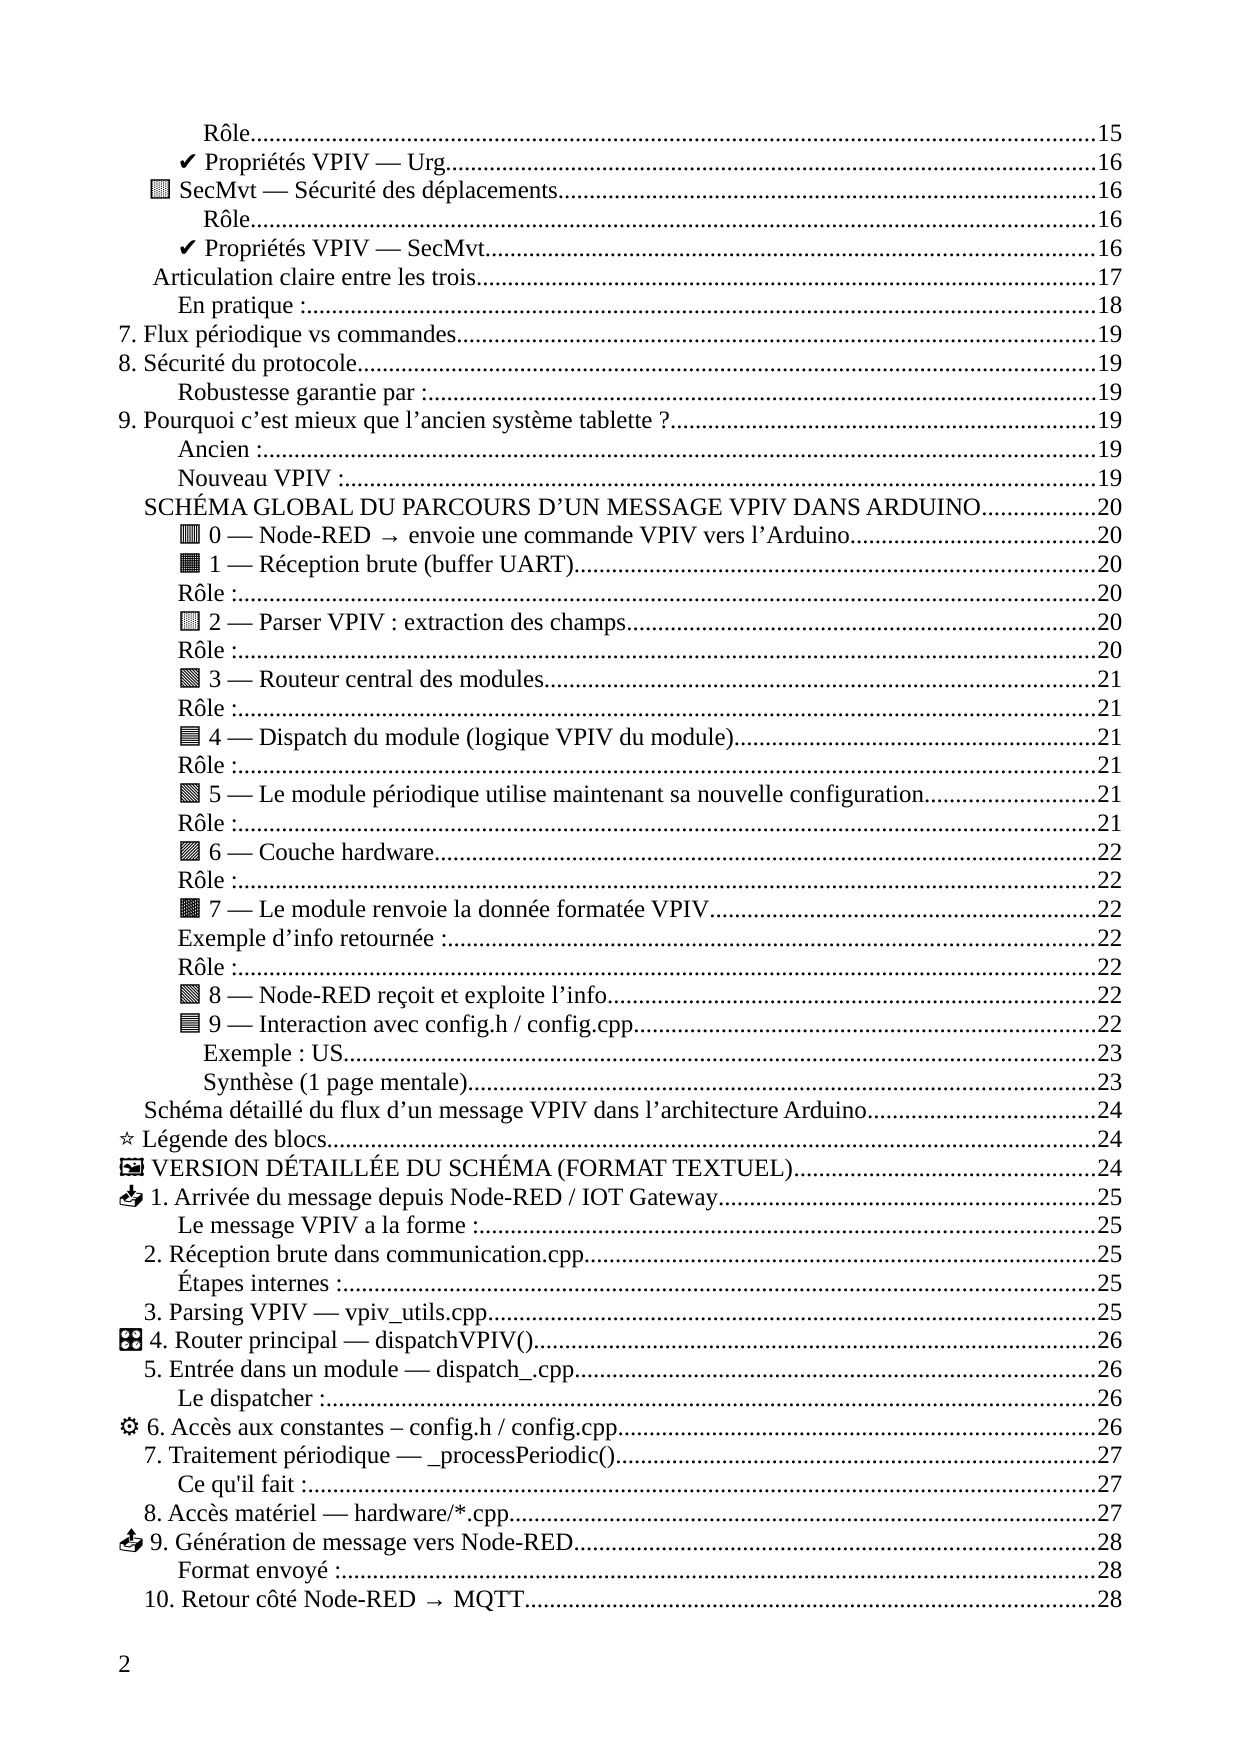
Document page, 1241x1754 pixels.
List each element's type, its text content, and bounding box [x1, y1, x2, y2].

text 🧾 3. Parsing VPIV — vpiv_utils.cpp 25 [118, 1297, 1122, 1326]
text Rôle : 21 [177, 808, 1122, 837]
text ✔️ Propriétés VPIV — Urg 16 [177, 147, 1122, 176]
text Robustesse garantie par : 19 [177, 377, 1122, 406]
text 🟦 9 — Interaction avec config.h / config.cpp 22 [177, 1009, 1122, 1038]
text 🟦 4 — Dispatch du module (logique VPIV du module) 21 [177, 722, 1122, 751]
text 📤 9. Génération de message vers Node-RED 28 [118, 1527, 1122, 1556]
text Rôle : 22 [177, 952, 1122, 981]
text 7. Flux périodique vs commandes 19 [118, 319, 1122, 348]
text 🎯 Rôle 15 [177, 118, 1122, 147]
text 🔧 5. Entrée dans un module — dispatch_.cpp 26 [118, 1354, 1122, 1383]
text ⚙️ 6. Accès aux constantes – config.h / config.cpp 26 [118, 1412, 1122, 1441]
text Ancien : 19 [177, 434, 1122, 463]
text 🧷 10. Retour côté Node-RED → MQTT 28 [118, 1584, 1122, 1613]
text Rôle : 21 [177, 751, 1122, 779]
text Le message VPIV a la forme : 25 [177, 1211, 1122, 1239]
text Nouveau VPIV : 19 [177, 463, 1122, 492]
text Ce qu'il fait : 27 [177, 1469, 1122, 1498]
text Exemple d’info retournée : 22 [177, 923, 1122, 952]
text Le dispatcher : 26 [177, 1383, 1122, 1412]
text Rôle : 20 [177, 636, 1122, 664]
text 🧭 SCHÉMA GLOBAL DU PARCOURS D’UN MESSAGE VPIV DANS ARDUINO 20 [118, 492, 1122, 521]
text 🟩 5 — Le module périodique utilise maintenant sa nouvelle configuration 21 [177, 779, 1122, 808]
text 🟧 1 — Réception brute (buffer UART) 20 [177, 549, 1122, 578]
text 🧩 Schéma détaillé du flux d’un message VPIV dans l’architecture Arduino 24 [118, 1096, 1122, 1124]
text Rôle : 22 [177, 866, 1122, 894]
text 🎯 Rôle 16 [177, 204, 1122, 233]
text Rôle : 20 [177, 578, 1122, 607]
text En pratique : 18 [177, 291, 1122, 319]
text 🔎 Exemple : US 23 [177, 1038, 1122, 1067]
text ✔️ Propriétés VPIV — SecMvt 16 [177, 233, 1122, 262]
text 🟥 0 — Node-RED → envoie une commande VPIV vers l’Arduino 20 [177, 521, 1122, 549]
text 🟨 SecMvt — Sécurité des déplacements 16 [148, 176, 1122, 204]
text ⭐ Légende des blocs 24 [118, 1124, 1122, 1153]
text 🟩 3 — Routeur central des modules 21 [177, 664, 1122, 693]
text 🟪 6 — Couche hardware 22 [177, 837, 1122, 866]
text 🟨 2 — Parser VPIV : extraction des champs 20 [177, 607, 1122, 636]
text Rôle : 21 [177, 693, 1122, 722]
text Étapes internes : 25 [177, 1268, 1122, 1297]
text 📥 1. Arrivée du message depuis Node-RED / IOT Gateway 25 [118, 1182, 1122, 1211]
text 🧩 2. Réception brute dans communication.cpp 25 [118, 1239, 1122, 1268]
text Format envoyé : 28 [177, 1556, 1122, 1584]
text 🔌 8. Accès matériel — hardware/*.cpp 27 [118, 1498, 1122, 1527]
text Articulation claire entre les trois 17 [148, 262, 1122, 291]
text 8. Sécurité du protocole 19 [118, 348, 1122, 377]
text 🎛️ 4. Router principal — dispatchVPIV() 26 [118, 1326, 1122, 1354]
text 🎯 Synthèse (1 page mentale) 23 [177, 1067, 1122, 1096]
text 🖼️ VERSION DÉTAILLÉE DU SCHÉMA (FORMAT TEXTUEL) 24 [118, 1153, 1122, 1182]
text 🧠 7. Traitement périodique — _processPeriodic() 27 [118, 1441, 1122, 1469]
text 🟫 7 — Le module renvoie la donnée formatée VPIV 22 [177, 894, 1122, 923]
text 9. Pourquoi c’est mieux que l’ancien système tablette ? 19 [118, 406, 1122, 434]
text 🟩 8 — Node-RED reçoit et exploite l’info 22 [177, 981, 1122, 1009]
